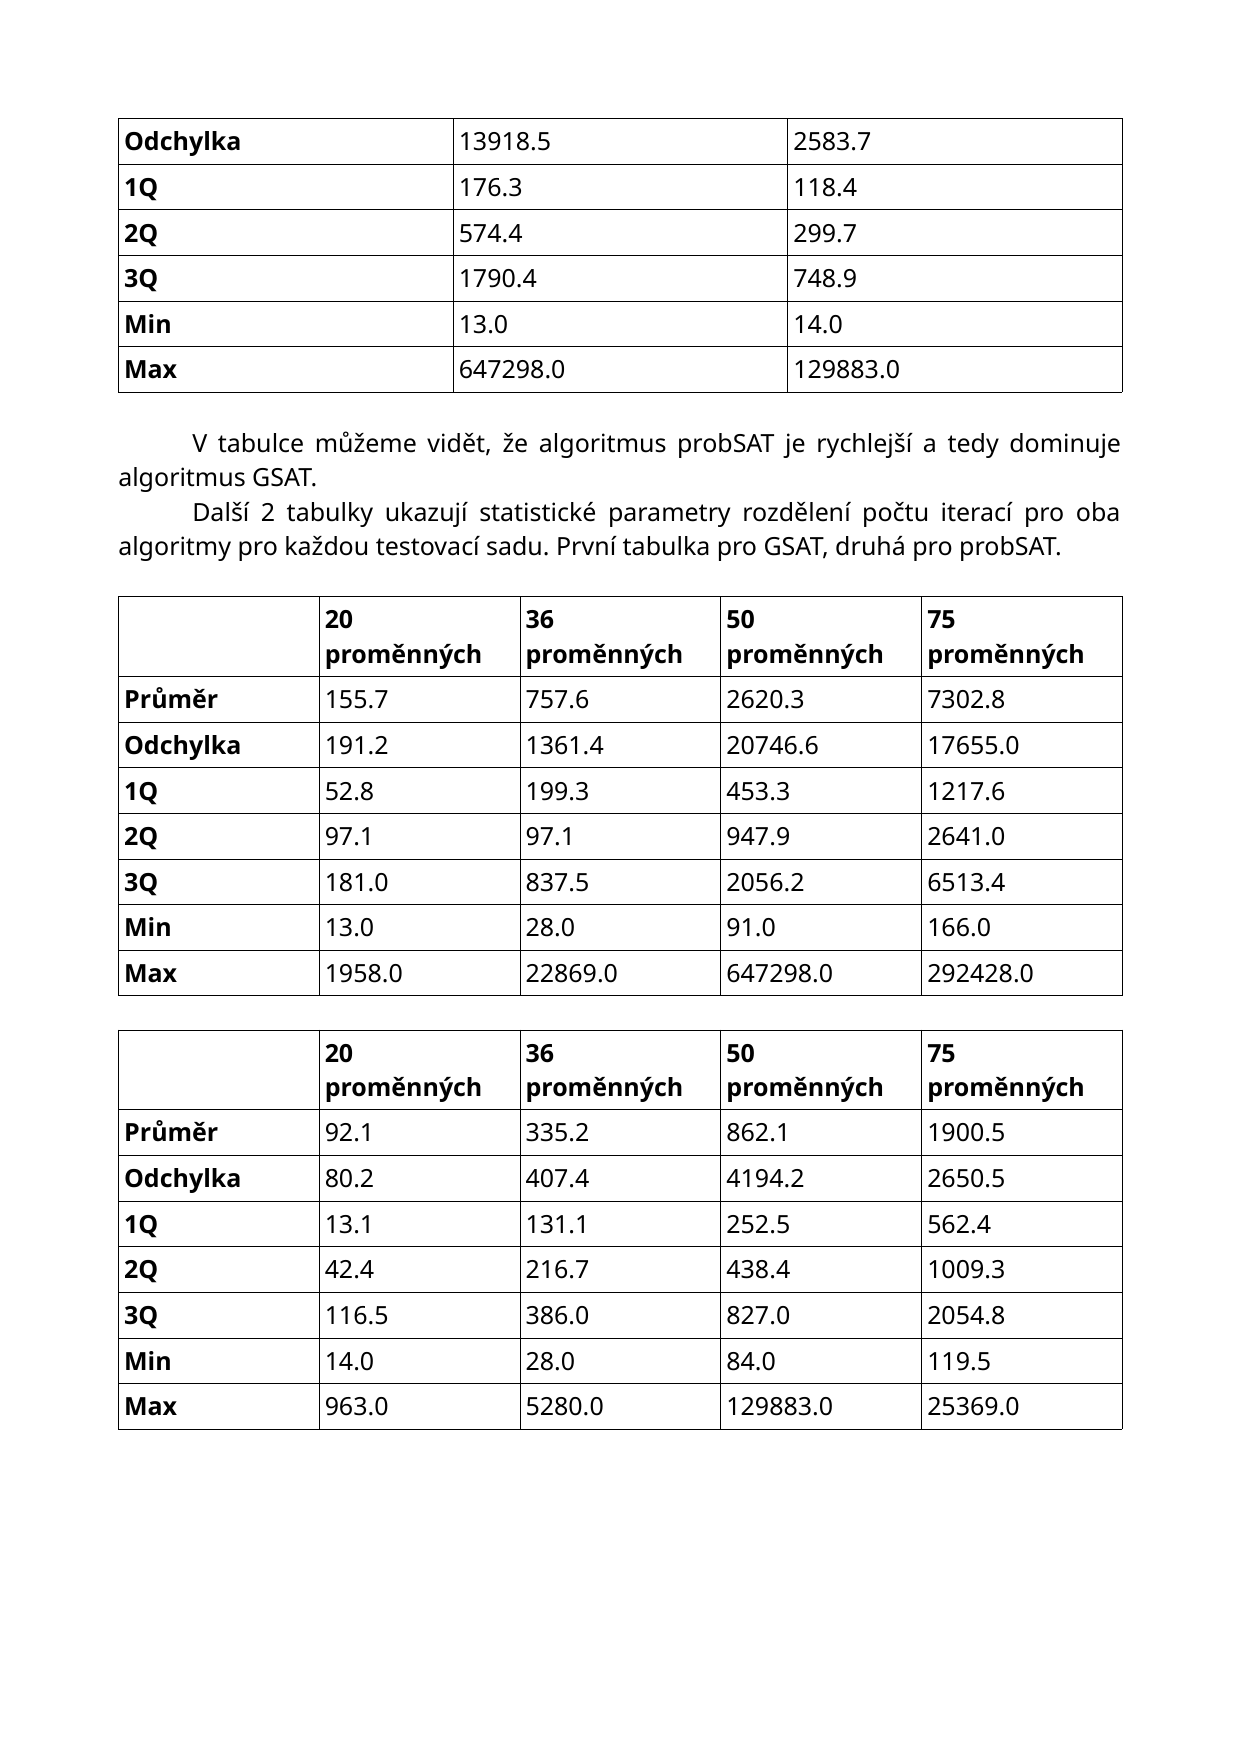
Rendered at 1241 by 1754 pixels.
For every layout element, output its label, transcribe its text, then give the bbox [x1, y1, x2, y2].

table_cell 13.0 [320, 905, 520, 950]
table_cell 4194.2 [721, 1156, 921, 1201]
table_cell 574.4 [454, 210, 787, 255]
table_header 50 proměnných [721, 1031, 921, 1109]
table_cell 335.2 [521, 1110, 720, 1155]
table_cell 292428.0 [922, 951, 1122, 995]
table_cell 22869.0 [521, 951, 720, 995]
table_header [119, 597, 319, 676]
table_cell 1900.5 [922, 1110, 1122, 1155]
table_cell 2650.5 [922, 1156, 1122, 1201]
table_cell 28.0 [521, 905, 720, 950]
table_header 20 proměnných [320, 597, 520, 676]
table_cell 176.3 [454, 165, 787, 209]
table_cell 92.1 [320, 1110, 520, 1155]
text V tabulce můžeme vidět, že algoritmus probSAT je rychlejší a tedy dominuje algoritmus GSAT. [118, 426, 1122, 494]
table_cell 2Q [119, 1247, 319, 1292]
table_cell 252.5 [721, 1202, 921, 1246]
table_cell 155.7 [320, 677, 520, 722]
table_cell 862.1 [721, 1110, 921, 1155]
table_cell 1009.3 [922, 1247, 1122, 1292]
table_cell 118.4 [788, 165, 1122, 209]
table_cell 2620.3 [721, 677, 921, 722]
table_cell 1958.0 [320, 951, 520, 995]
table_cell 453.3 [721, 768, 921, 813]
table_cell 2054.8 [922, 1293, 1122, 1337]
table_cell 438.4 [721, 1247, 921, 1292]
table_cell 562.4 [922, 1202, 1122, 1246]
table_cell 947.9 [721, 814, 921, 858]
table_cell 2056.2 [721, 860, 921, 904]
table_cell 1Q [119, 1202, 319, 1246]
table_cell 1361.4 [521, 723, 720, 767]
table_cell Min [119, 905, 319, 950]
table_cell 963.0 [320, 1384, 520, 1429]
table_cell 129883.0 [788, 347, 1122, 392]
table_cell 2Q [119, 210, 453, 255]
table_cell 80.2 [320, 1156, 520, 1201]
table_header 50 proměnných [721, 597, 921, 676]
table_cell 17655.0 [922, 723, 1122, 767]
table_cell 386.0 [521, 1293, 720, 1337]
table_cell 3Q [119, 1293, 319, 1337]
table_cell Odchylka [119, 1156, 319, 1201]
table_cell 25369.0 [922, 1384, 1122, 1429]
table_cell Max [119, 1384, 319, 1429]
table_cell 129883.0 [721, 1384, 921, 1429]
table_cell 14.0 [788, 302, 1122, 346]
table_cell 827.0 [721, 1293, 921, 1337]
table_cell 119.5 [922, 1339, 1122, 1383]
table_cell 6513.4 [922, 860, 1122, 904]
table_cell 14.0 [320, 1339, 520, 1383]
table_cell 1Q [119, 768, 319, 813]
table_cell 97.1 [521, 814, 720, 858]
table_cell Max [119, 347, 453, 392]
table_cell 1790.4 [454, 256, 787, 301]
table_cell 84.0 [721, 1339, 921, 1383]
table_cell 3Q [119, 860, 319, 904]
table_cell 20746.6 [721, 723, 921, 767]
table_cell 199.3 [521, 768, 720, 813]
table_cell 1Q [119, 165, 453, 209]
table_cell 166.0 [922, 905, 1122, 950]
table_cell 757.6 [521, 677, 720, 722]
table_cell 42.4 [320, 1247, 520, 1292]
table_cell 91.0 [721, 905, 921, 950]
table_header [119, 1031, 319, 1109]
table_cell 7302.8 [922, 677, 1122, 722]
table_header 75 proměnných [922, 597, 1122, 676]
table_cell 1217.6 [922, 768, 1122, 813]
table_cell Min [119, 302, 453, 346]
table_cell 191.2 [320, 723, 520, 767]
table_cell Min [119, 1339, 319, 1383]
table_cell 647298.0 [454, 347, 787, 392]
table_cell 2583.7 [788, 119, 1122, 164]
table_cell 2Q [119, 814, 319, 858]
table_cell 131.1 [521, 1202, 720, 1246]
table_header 36 proměnných [521, 597, 720, 676]
table_header 20 proměnných [320, 1031, 520, 1109]
table_cell 407.4 [521, 1156, 720, 1201]
table_cell 748.9 [788, 256, 1122, 301]
table_cell 181.0 [320, 860, 520, 904]
table_cell 13.0 [454, 302, 787, 346]
table_cell Max [119, 951, 319, 995]
table_cell 837.5 [521, 860, 720, 904]
text Další 2 tabulky ukazují statistické parametry rozdělení počtu iterací pro oba algoritmy pro každou testovací sadu. První tabulka pro GSAT, druhá pro probSAT. [118, 494, 1122, 562]
table_cell 3Q [119, 256, 453, 301]
table_cell 5280.0 [521, 1384, 720, 1429]
table_cell Průměr [119, 1110, 319, 1155]
table_cell Odchylka [119, 723, 319, 767]
table_cell 97.1 [320, 814, 520, 858]
table_header 36 proměnných [521, 1031, 720, 1109]
table_cell 2641.0 [922, 814, 1122, 858]
table_cell 28.0 [521, 1339, 720, 1383]
table_cell 299.7 [788, 210, 1122, 255]
table_cell 13918.5 [454, 119, 787, 164]
table_cell 647298.0 [721, 951, 921, 995]
table_header 75 proměnných [922, 1031, 1122, 1109]
table_cell 116.5 [320, 1293, 520, 1337]
table_cell 13.1 [320, 1202, 520, 1246]
table_cell Průměr [119, 677, 319, 722]
table_cell Odchylka [119, 119, 453, 164]
table_cell 216.7 [521, 1247, 720, 1292]
table_cell 52.8 [320, 768, 520, 813]
